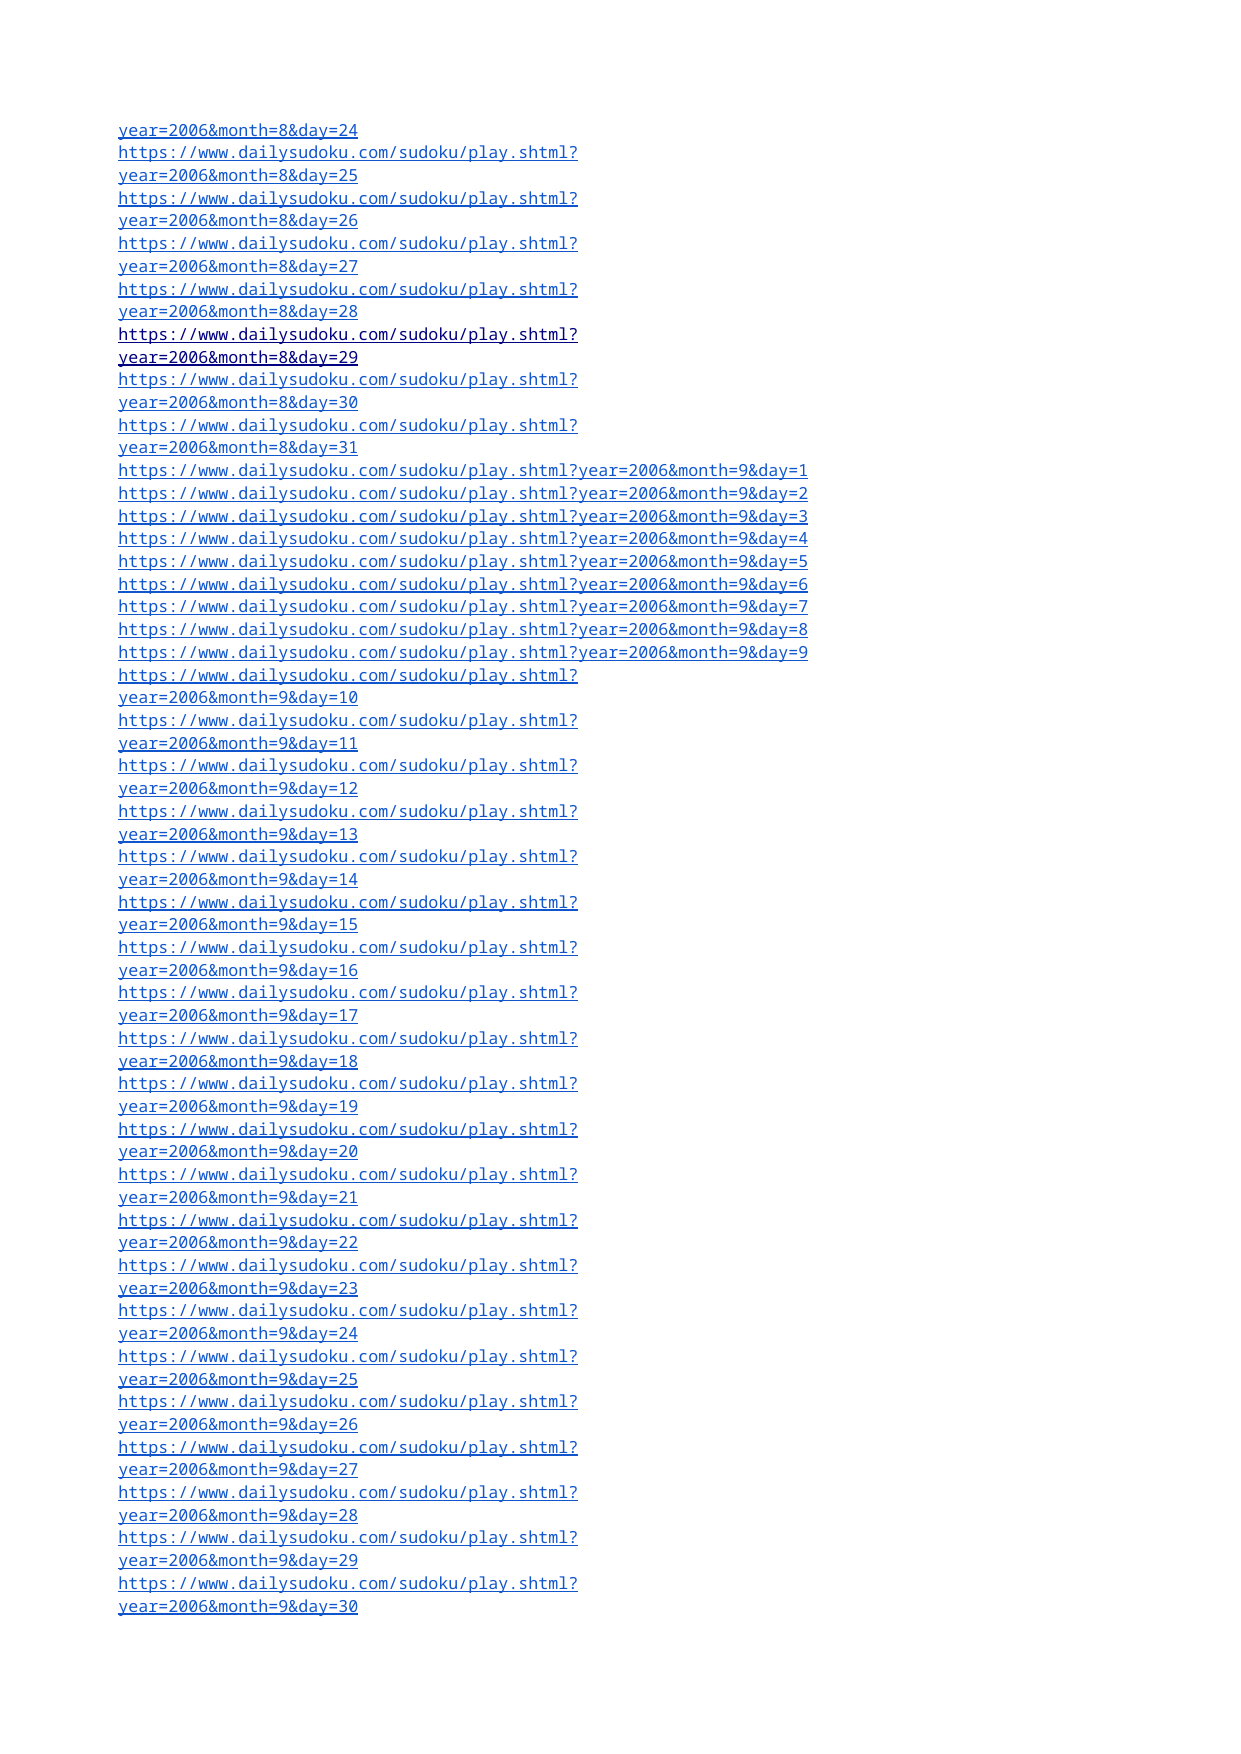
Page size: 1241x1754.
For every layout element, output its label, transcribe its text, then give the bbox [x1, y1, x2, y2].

table_cell https://www.dailysudoku.com/sudoku/play.shtml?year=2006&month=9&day=15 [118, 890, 812, 936]
table_cell https://www.dailysudoku.com/sudoku/play.shtml?year=2006&month=9&day=19 [118, 1072, 812, 1117]
table_cell https://www.dailysudoku.com/sudoku/play.shtml?year=2006&month=8&day=27 [118, 232, 812, 277]
table_cell https://www.dailysudoku.com/sudoku/play.shtml?year=2006&month=8&day=28 [118, 277, 812, 322]
table_cell https://www.dailysudoku.com/sudoku/play.shtml?year=2006&month=9&day=17 [118, 981, 812, 1026]
table_cell https://www.dailysudoku.com/sudoku/play.shtml?year=2006&month=9&day=3 [118, 504, 812, 527]
table_cell https://www.dailysudoku.com/sudoku/play.shtml?year=2006&month=9&day=7 [118, 595, 812, 618]
table_cell https://www.dailysudoku.com/sudoku/play.shtml?year=2006&month=9&day=16 [118, 936, 812, 981]
table_cell https://www.dailysudoku.com/sudoku/play.shtml?year=2006&month=9&day=11 [118, 709, 812, 754]
table_cell https://www.dailysudoku.com/sudoku/play.shtml?year=2006&month=9&day=10 [118, 663, 812, 708]
table_cell https://www.dailysudoku.com/sudoku/play.shtml?year=2006&month=9&day=21 [118, 1163, 812, 1208]
table_cell https://www.dailysudoku.com/sudoku/play.shtml?year=2006&month=9&day=4 [118, 527, 812, 549]
table_cell https://www.dailysudoku.com/sudoku/play.shtml?year=2006&month=9&day=27 [118, 1435, 812, 1481]
table_cell https://www.dailysudoku.com/sudoku/play.shtml?year=2006&month=9&day=13 [118, 799, 812, 845]
table_cell https://www.dailysudoku.com/sudoku/play.shtml?year=2006&month=9&day=12 [118, 754, 812, 799]
table_cell https://www.dailysudoku.com/sudoku/play.shtml?year=2006&month=9&day=28 [118, 1481, 812, 1526]
table_cell https://www.dailysudoku.com/sudoku/play.shtml?year=2006&month=9&day=18 [118, 1026, 812, 1072]
table_cell year=2006&month=8&day=24 [118, 118, 812, 141]
table_cell https://www.dailysudoku.com/sudoku/play.shtml?year=2006&month=9&day=26 [118, 1390, 812, 1435]
table_cell https://www.dailysudoku.com/sudoku/play.shtml?year=2006&month=9&day=25 [118, 1344, 812, 1390]
table_cell https://www.dailysudoku.com/sudoku/play.shtml?year=2006&month=8&day=30 [118, 368, 812, 413]
table_cell https://www.dailysudoku.com/sudoku/play.shtml?year=2006&month=8&day=31 [118, 413, 812, 459]
table_cell https://www.dailysudoku.com/sudoku/play.shtml?year=2006&month=8&day=29 [118, 323, 812, 368]
table_cell https://www.dailysudoku.com/sudoku/play.shtml?year=2006&month=8&day=26 [118, 186, 812, 232]
table_cell https://www.dailysudoku.com/sudoku/play.shtml?year=2006&month=9&day=5 [118, 550, 812, 572]
table_cell https://www.dailysudoku.com/sudoku/play.shtml?year=2006&month=8&day=25 [118, 141, 812, 186]
table_cell https://www.dailysudoku.com/sudoku/play.shtml?year=2006&month=9&day=20 [118, 1117, 812, 1163]
table_cell https://www.dailysudoku.com/sudoku/play.shtml?year=2006&month=9&day=24 [118, 1299, 812, 1344]
table_cell https://www.dailysudoku.com/sudoku/play.shtml?year=2006&month=9&day=9 [118, 640, 812, 663]
table_cell https://www.dailysudoku.com/sudoku/play.shtml?year=2006&month=9&day=30 [118, 1571, 812, 1617]
table_cell https://www.dailysudoku.com/sudoku/play.shtml?year=2006&month=9&day=14 [118, 845, 812, 890]
table_cell https://www.dailysudoku.com/sudoku/play.shtml?year=2006&month=9&day=6 [118, 572, 812, 595]
table_cell https://www.dailysudoku.com/sudoku/play.shtml?year=2006&month=9&day=1 [118, 459, 812, 481]
table_cell https://www.dailysudoku.com/sudoku/play.shtml?year=2006&month=9&day=22 [118, 1208, 812, 1253]
table_cell https://www.dailysudoku.com/sudoku/play.shtml?year=2006&month=9&day=29 [118, 1526, 812, 1571]
table_cell https://www.dailysudoku.com/sudoku/play.shtml?year=2006&month=9&day=2 [118, 481, 812, 504]
table_cell https://www.dailysudoku.com/sudoku/play.shtml?year=2006&month=9&day=23 [118, 1254, 812, 1299]
table_cell https://www.dailysudoku.com/sudoku/play.shtml?year=2006&month=9&day=8 [118, 618, 812, 640]
